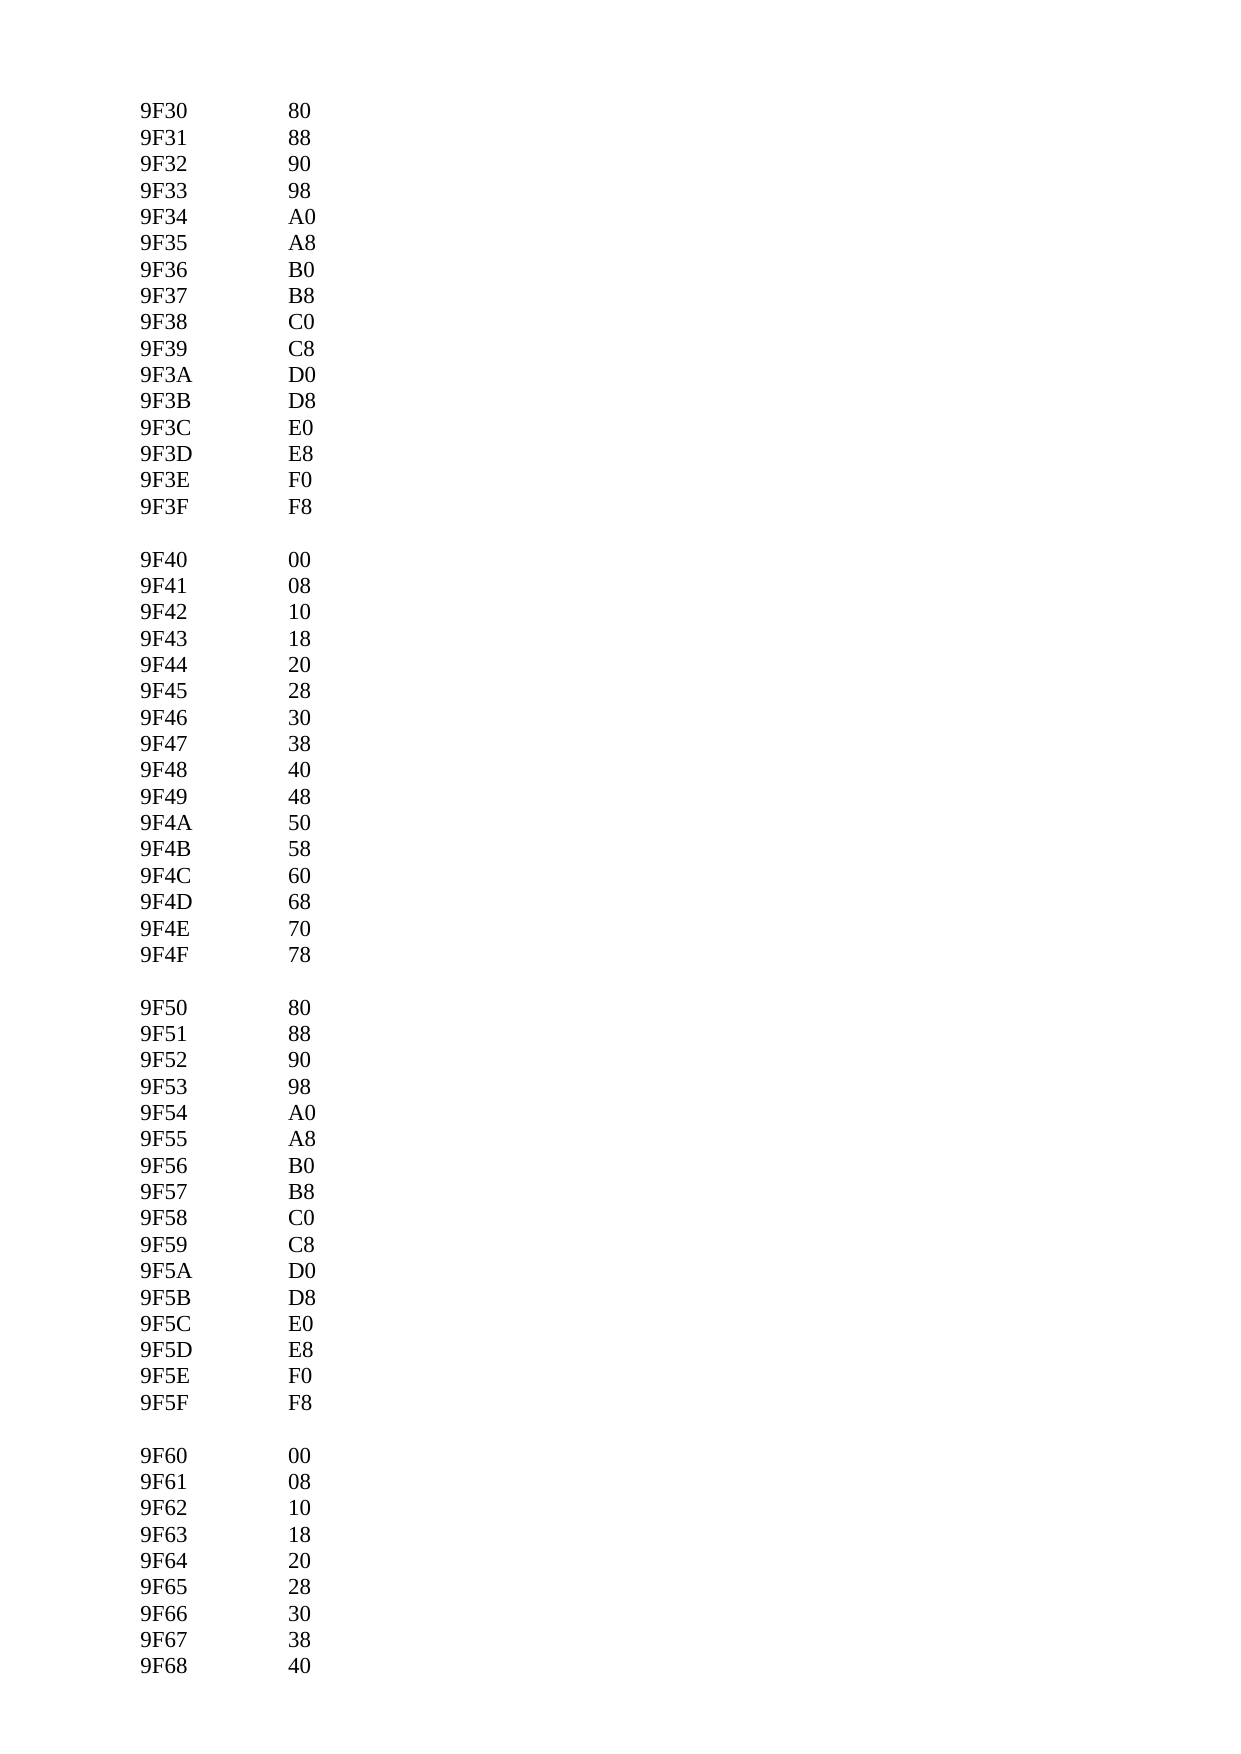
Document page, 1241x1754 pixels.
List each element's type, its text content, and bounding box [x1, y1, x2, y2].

text 9F38 C0 [66, 308, 1172, 335]
text 9F5D E8 [66, 1336, 1172, 1363]
text 9F5F F8 [66, 1389, 1172, 1415]
text 9F5C E0 [66, 1310, 1172, 1336]
text 9F50 80 [66, 994, 1172, 1020]
text 9F66 30 [66, 1600, 1172, 1626]
text 9F37 B8 [66, 282, 1172, 308]
text 9F4E 70 [66, 914, 1172, 941]
text 9F46 30 [66, 704, 1172, 730]
text 9F53 98 [66, 1073, 1172, 1099]
text 9F54 A0 [66, 1099, 1172, 1125]
text 9F59 C8 [66, 1231, 1172, 1257]
text 9F36 B0 [66, 256, 1172, 282]
text 9F49 48 [66, 783, 1172, 809]
text 9F44 20 [66, 651, 1172, 677]
text 9F39 C8 [66, 335, 1172, 361]
text 9F5E F0 [66, 1363, 1172, 1389]
text 9F67 38 [66, 1626, 1172, 1652]
text 9F3E F0 [66, 467, 1172, 493]
text 9F32 90 [66, 150, 1172, 177]
text 9F64 20 [66, 1547, 1172, 1573]
text 9F31 88 [66, 124, 1172, 150]
text 9F51 88 [66, 1020, 1172, 1046]
text 9F34 A0 [66, 203, 1172, 229]
text 9F35 A8 [66, 229, 1172, 256]
text 9F4C 60 [66, 862, 1172, 888]
text 9F4F 78 [66, 941, 1172, 967]
text 9F62 10 [66, 1494, 1172, 1521]
text 9F65 28 [66, 1573, 1172, 1600]
text 9F3F F8 [66, 493, 1172, 519]
text 9F33 98 [66, 177, 1172, 203]
text 9F52 90 [66, 1046, 1172, 1073]
text 9F5A D0 [66, 1257, 1172, 1283]
text 9F45 28 [66, 677, 1172, 704]
text 9F3D E8 [66, 440, 1172, 467]
text 9F3A D0 [66, 361, 1172, 387]
text 9F48 40 [66, 756, 1172, 783]
text 9F61 08 [66, 1468, 1172, 1494]
text 9F3B D8 [66, 387, 1172, 414]
text 9F3C E0 [66, 414, 1172, 440]
text 9F63 18 [66, 1521, 1172, 1547]
text 9F56 B0 [66, 1152, 1172, 1178]
text 9F43 18 [66, 625, 1172, 651]
text 9F4D 68 [66, 888, 1172, 914]
text 9F30 80 [66, 98, 1172, 124]
text 9F58 C0 [66, 1204, 1172, 1231]
text 9F4A 50 [66, 809, 1172, 836]
text 9F4B 58 [66, 836, 1172, 862]
text 9F42 10 [66, 598, 1172, 625]
text 9F41 08 [66, 572, 1172, 598]
text 9F5B D8 [66, 1283, 1172, 1310]
text 9F55 A8 [66, 1125, 1172, 1152]
text 9F60 00 [66, 1442, 1172, 1468]
text 9F47 38 [66, 730, 1172, 756]
text 9F57 B8 [66, 1178, 1172, 1204]
text 9F68 40 [66, 1652, 1172, 1679]
text 9F40 00 [66, 546, 1172, 572]
